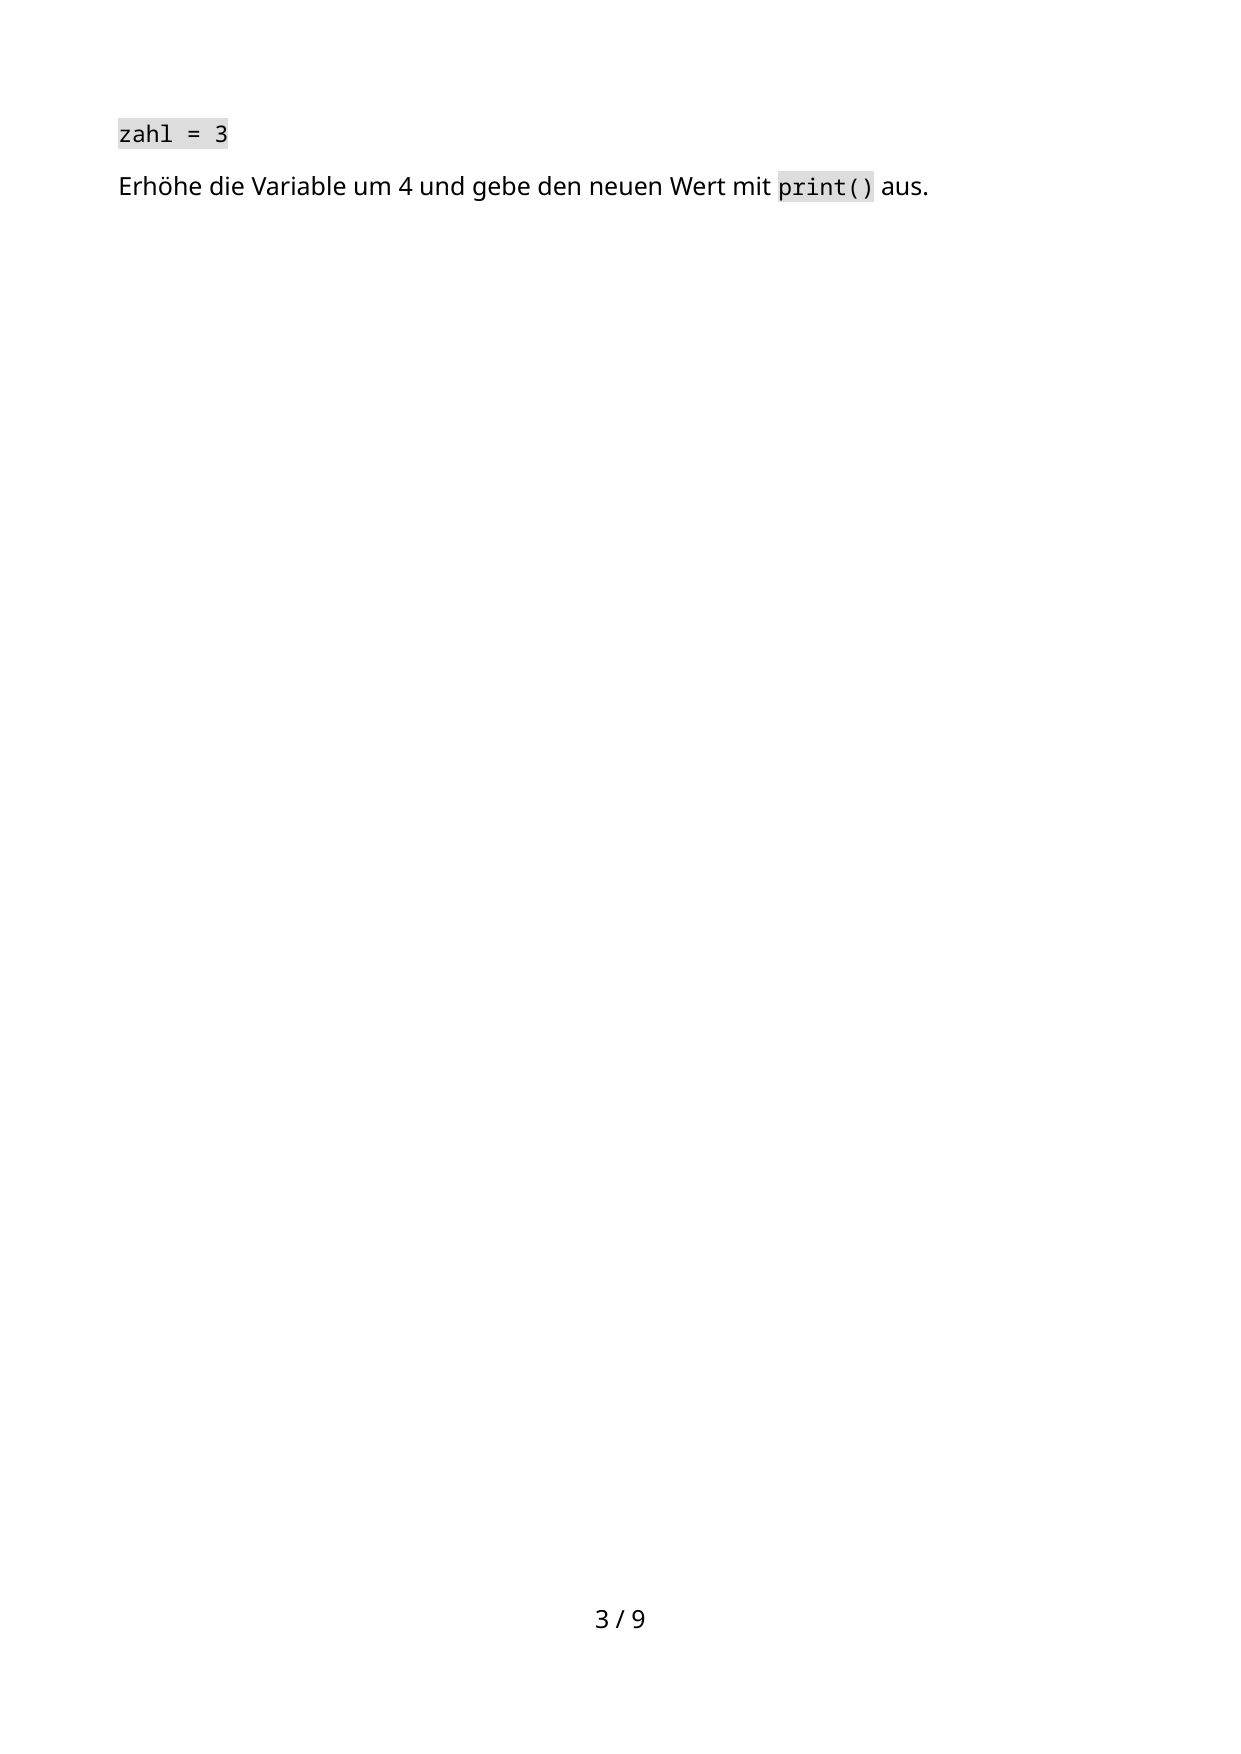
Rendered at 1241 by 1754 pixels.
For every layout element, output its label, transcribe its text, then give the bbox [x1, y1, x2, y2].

text Erhöhe die Variable um 4 und gebe den neuen Wert mit print() aus. [118, 169, 1122, 203]
text zahl = 3 [228, 118, 1122, 149]
